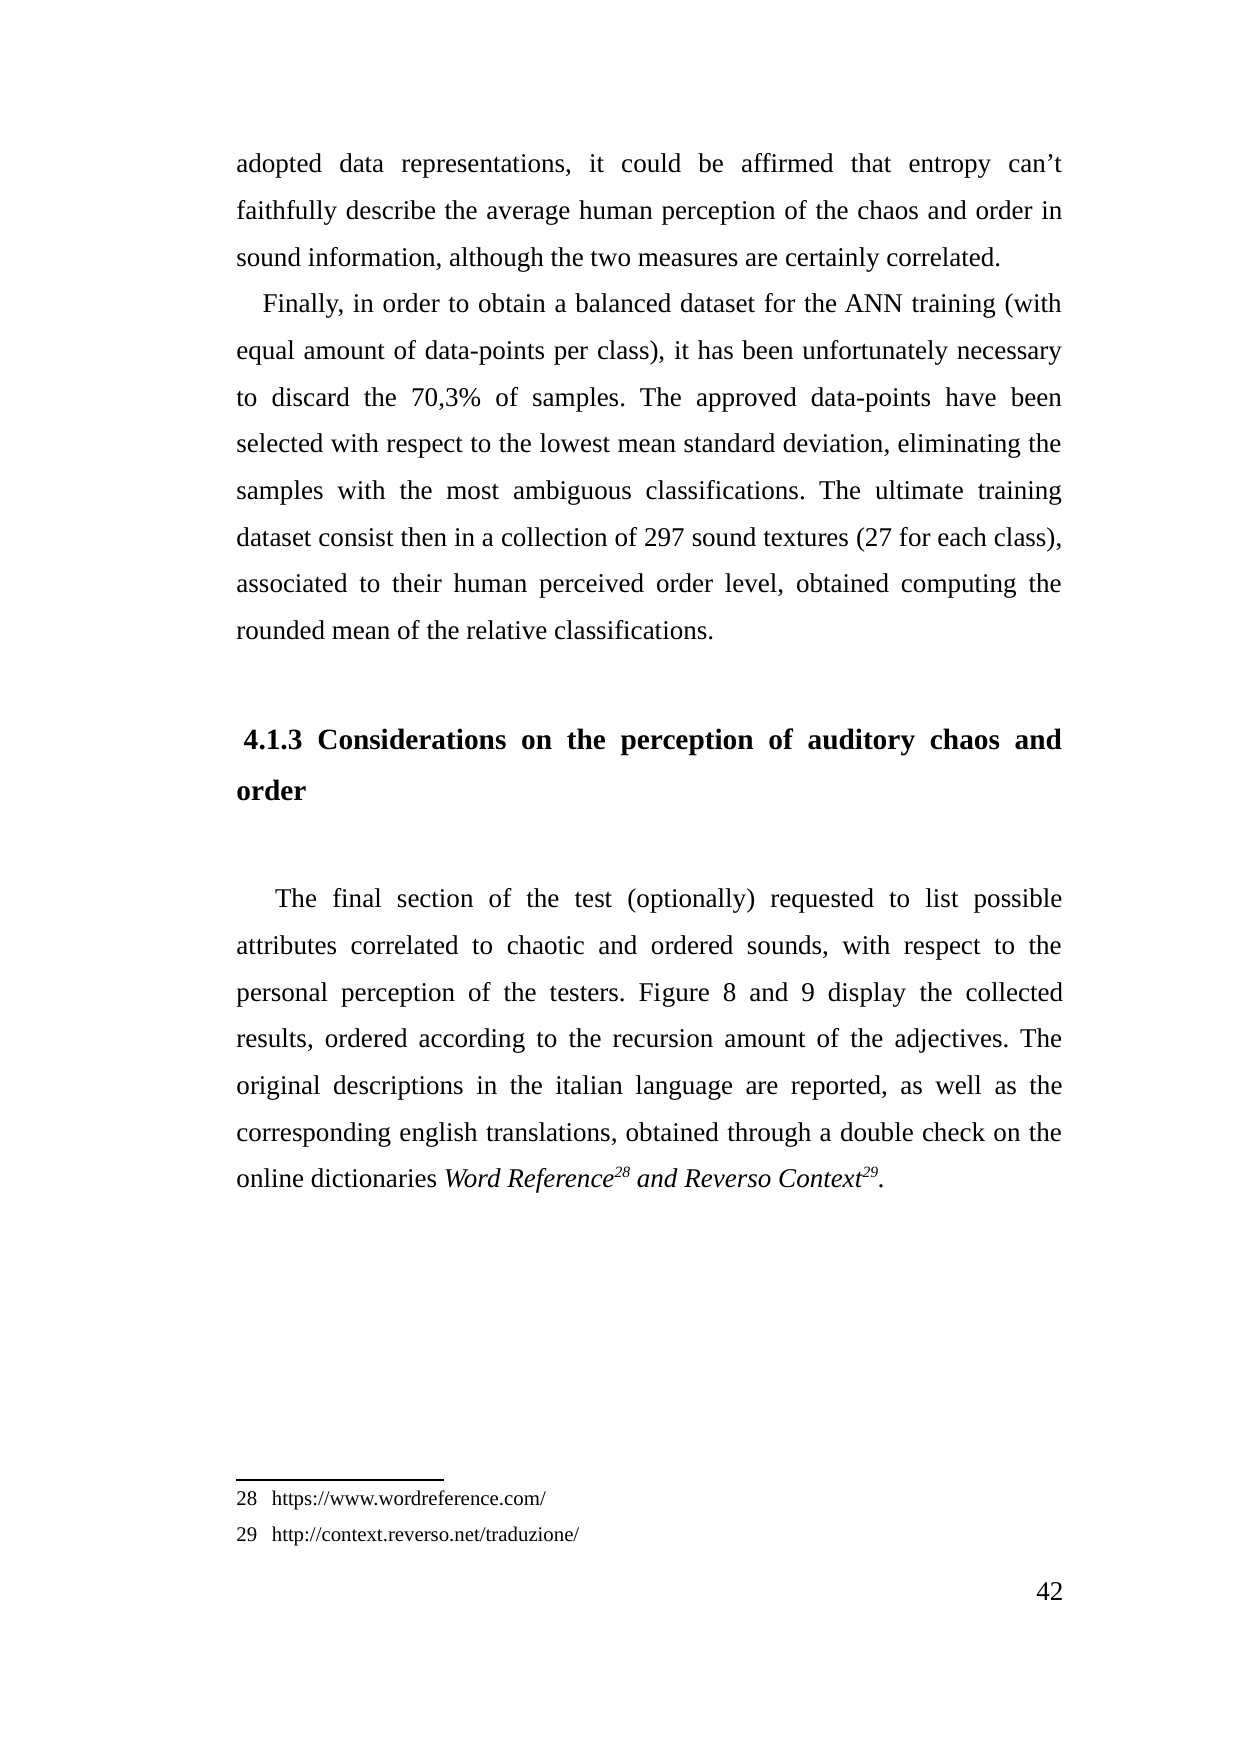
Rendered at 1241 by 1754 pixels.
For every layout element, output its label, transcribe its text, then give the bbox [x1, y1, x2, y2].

text The final section of the test (optionally) requested to list possible attributes correlated to chaotic and ordered sounds, with respect to the personal perception of the testers. Figure 8 and 9 display the collected results, ordered according to the recursion amount of the adjectives. The original descriptions in the italian language are reported, as well as the corresponding english translations, obtained through a double check on the online dictionaries Word Reference and Reverso Context. [236, 883, 1063, 1194]
text http://context.reverso.net/traduzione/ [236, 1522, 1063, 1546]
subtitle Considerations on the perception of auditory chaos and order [236, 722, 1063, 807]
text Finally, in order to obtain a balanced dataset for the ANN training (with equal amount of data-points per class), it has been unfortunately necessary to discard the 70,3% of samples. The approved data-points have been selected with respect to the lowest mean standard deviation, eliminating the samples with the most ambiguous classifications. The ultimate training dataset consist then in a collection of 297 sound textures (27 for each class), associated to their human perceived order level, obtained computing the rounded mean of the relative classifications. [236, 288, 1063, 645]
text adopted data representations, it could be affirmed that entropy can’t faithfully describe the average human perception of the chaos and order in sound information, although the two measures are certainly correlated. [236, 148, 1063, 272]
text https://www.wordreference.com/ [236, 1486, 1063, 1510]
